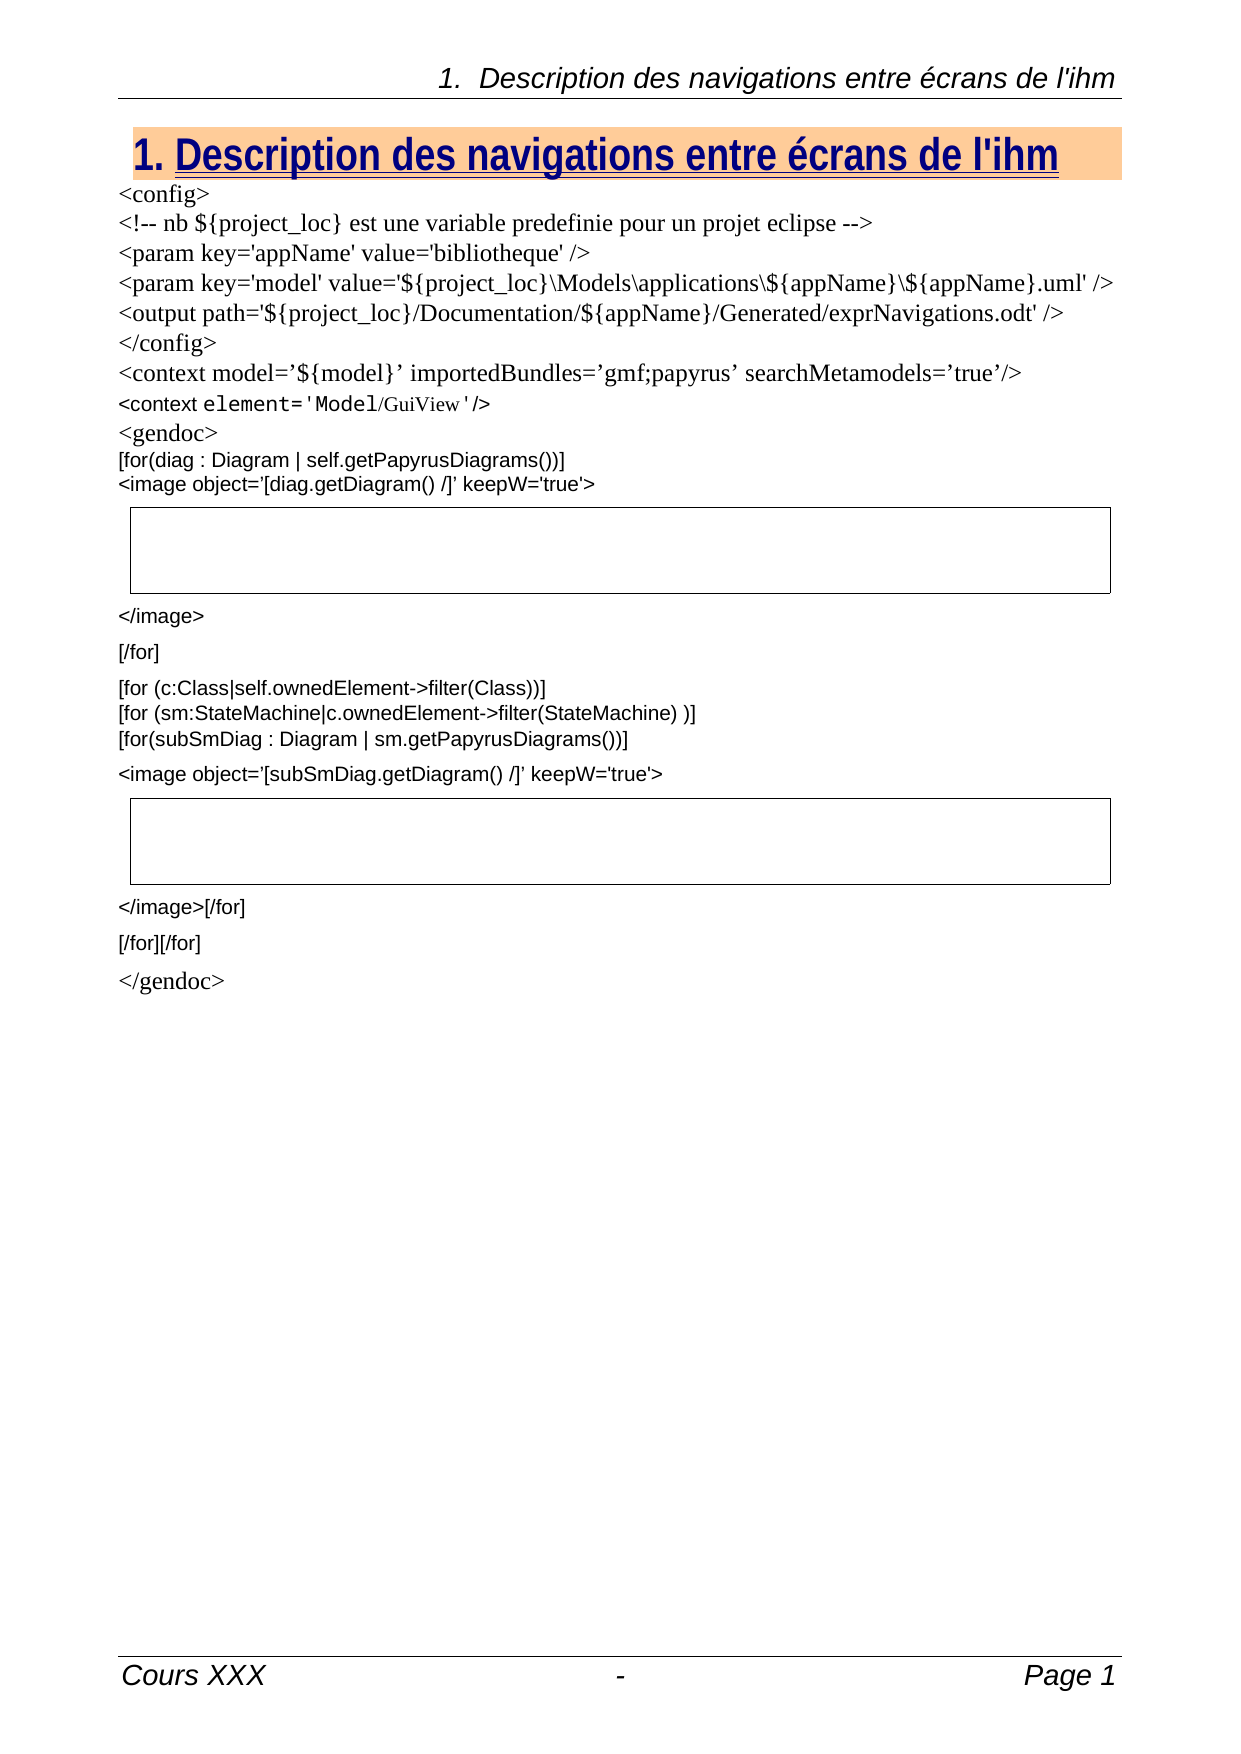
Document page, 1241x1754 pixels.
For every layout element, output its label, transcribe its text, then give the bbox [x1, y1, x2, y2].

text <config> [118, 180, 1122, 207]
text <param key='model' value='${project_loc}\Models\applications\${appName}\${appName}.uml' /> [118, 269, 1122, 297]
text <context model=’${model}’ importedBundles=’gmf;papyrus’ searchMetamodels=’true’/> [118, 359, 1122, 387]
text [for(diag : Diagram | self.getPapyrusDiagrams())] [118, 449, 1122, 472]
text <output path='${project_loc}/Documentation/${appName}/Generated/exprNavigations.odt' /> [118, 299, 1122, 327]
text </config> [118, 329, 1122, 357]
text [/for][/for] [118, 932, 1122, 955]
text [for(subSmDiag : Diagram | sm.getPapyrusDiagrams())] [118, 727, 1122, 751]
text <!-- nb ${project_loc} est une variable predefinie pour un projet eclipse --> [118, 209, 1122, 237]
text <param key='appName' value='bibliotheque' /> [118, 239, 1122, 267]
text <image object=’[subSmDiag.getDiagram() /]’ keepW='true'></image>[/for] [118, 763, 1122, 919]
text <gendoc> [118, 419, 1122, 447]
text </gendoc> [118, 967, 1122, 995]
subtitle Description des navigations entre écrans de l'ihm [133, 127, 1122, 180]
text [/for] [118, 641, 1122, 664]
text [for (sm:StateMachine|c.ownedElement->filter(StateMachine) )] [118, 702, 1122, 725]
text [for (c:Class|self.ownedElement->filter(Class))] [118, 677, 1122, 700]
text <context element='Model/GuiView'/> [118, 389, 1122, 417]
text <image object=’[diag.getDiagram() /]’ keepW='true'></image> [118, 472, 1122, 628]
